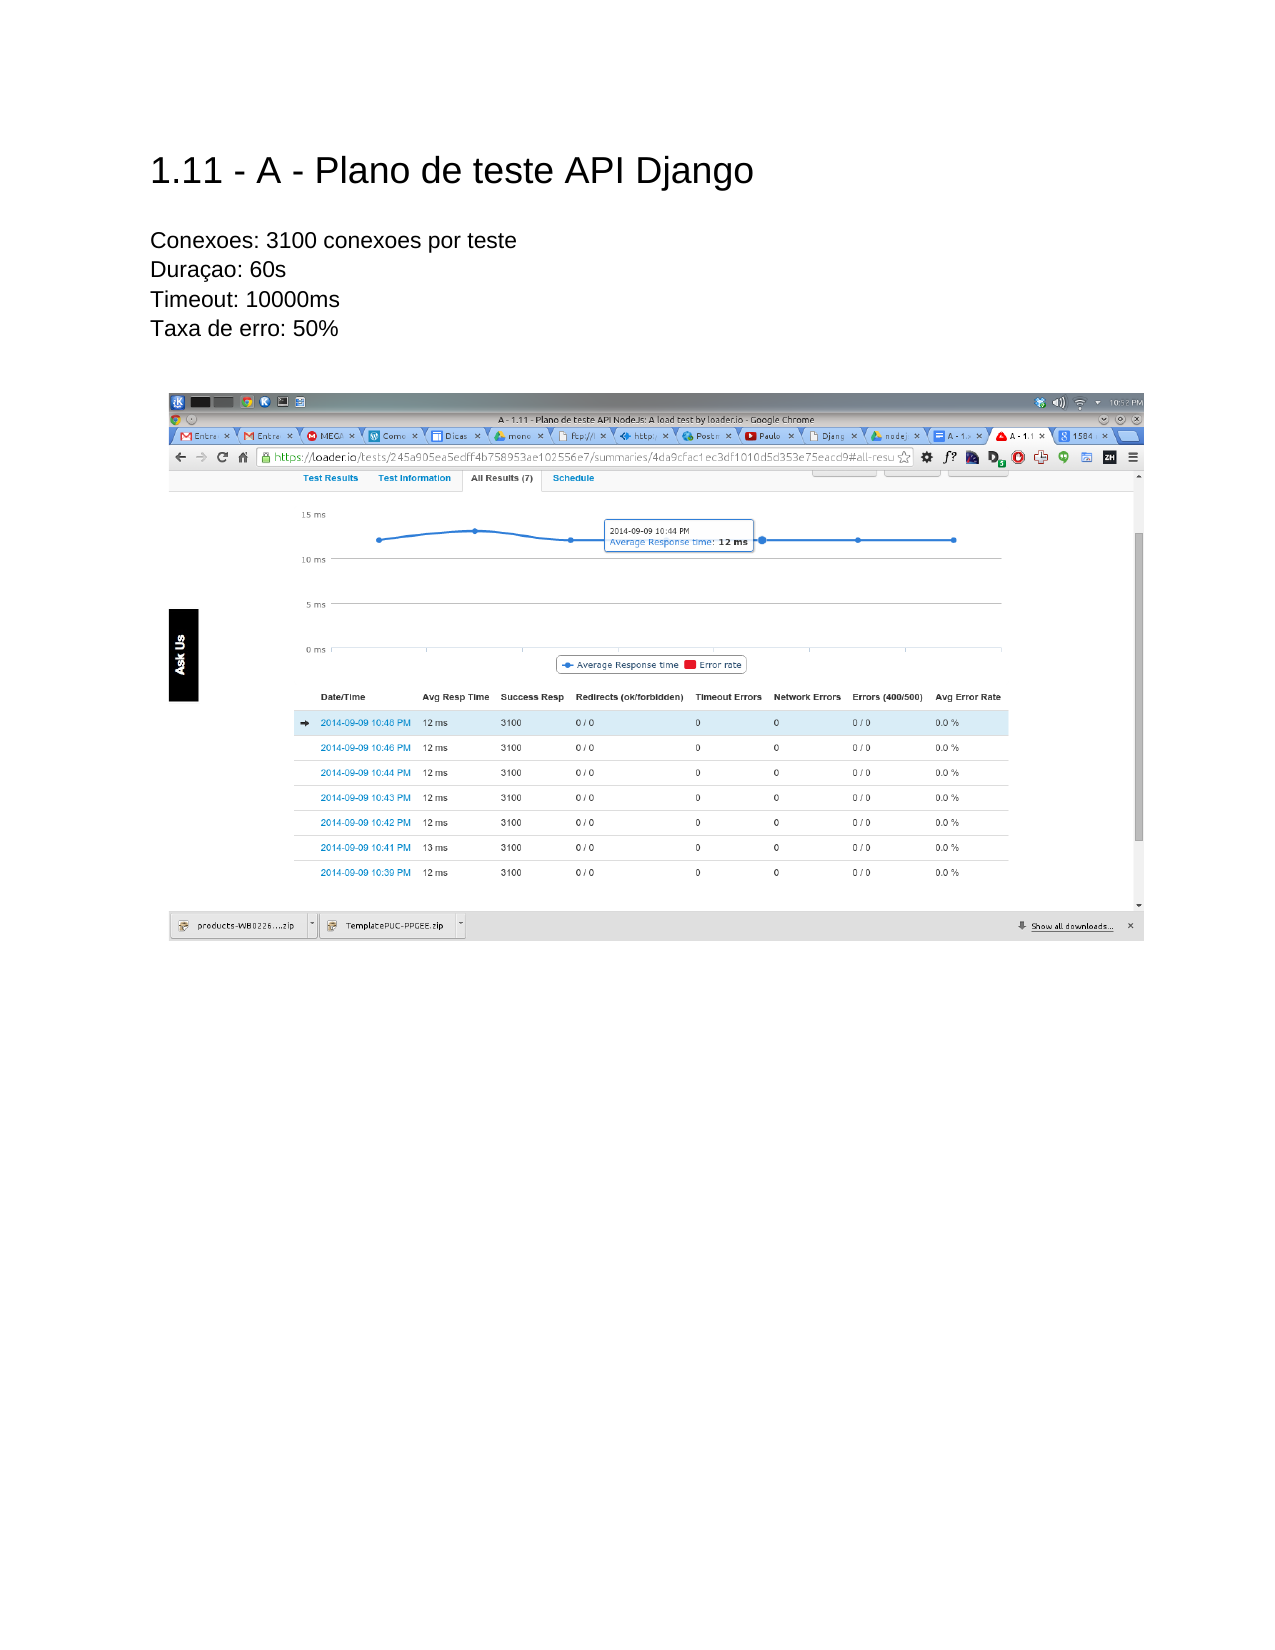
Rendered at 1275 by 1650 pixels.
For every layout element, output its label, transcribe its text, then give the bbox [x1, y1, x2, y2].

picture [168, 393, 1144, 941]
text Timeout: 10000ms [150, 286, 1125, 312]
text 1.11 - A - Plano de teste API Django [150, 150, 1125, 192]
text Conexoes: 3100 conexoes por teste [150, 227, 1125, 253]
text Taxa de erro: 50% [150, 316, 1125, 341]
text Duraçao: 60s [150, 257, 1125, 282]
